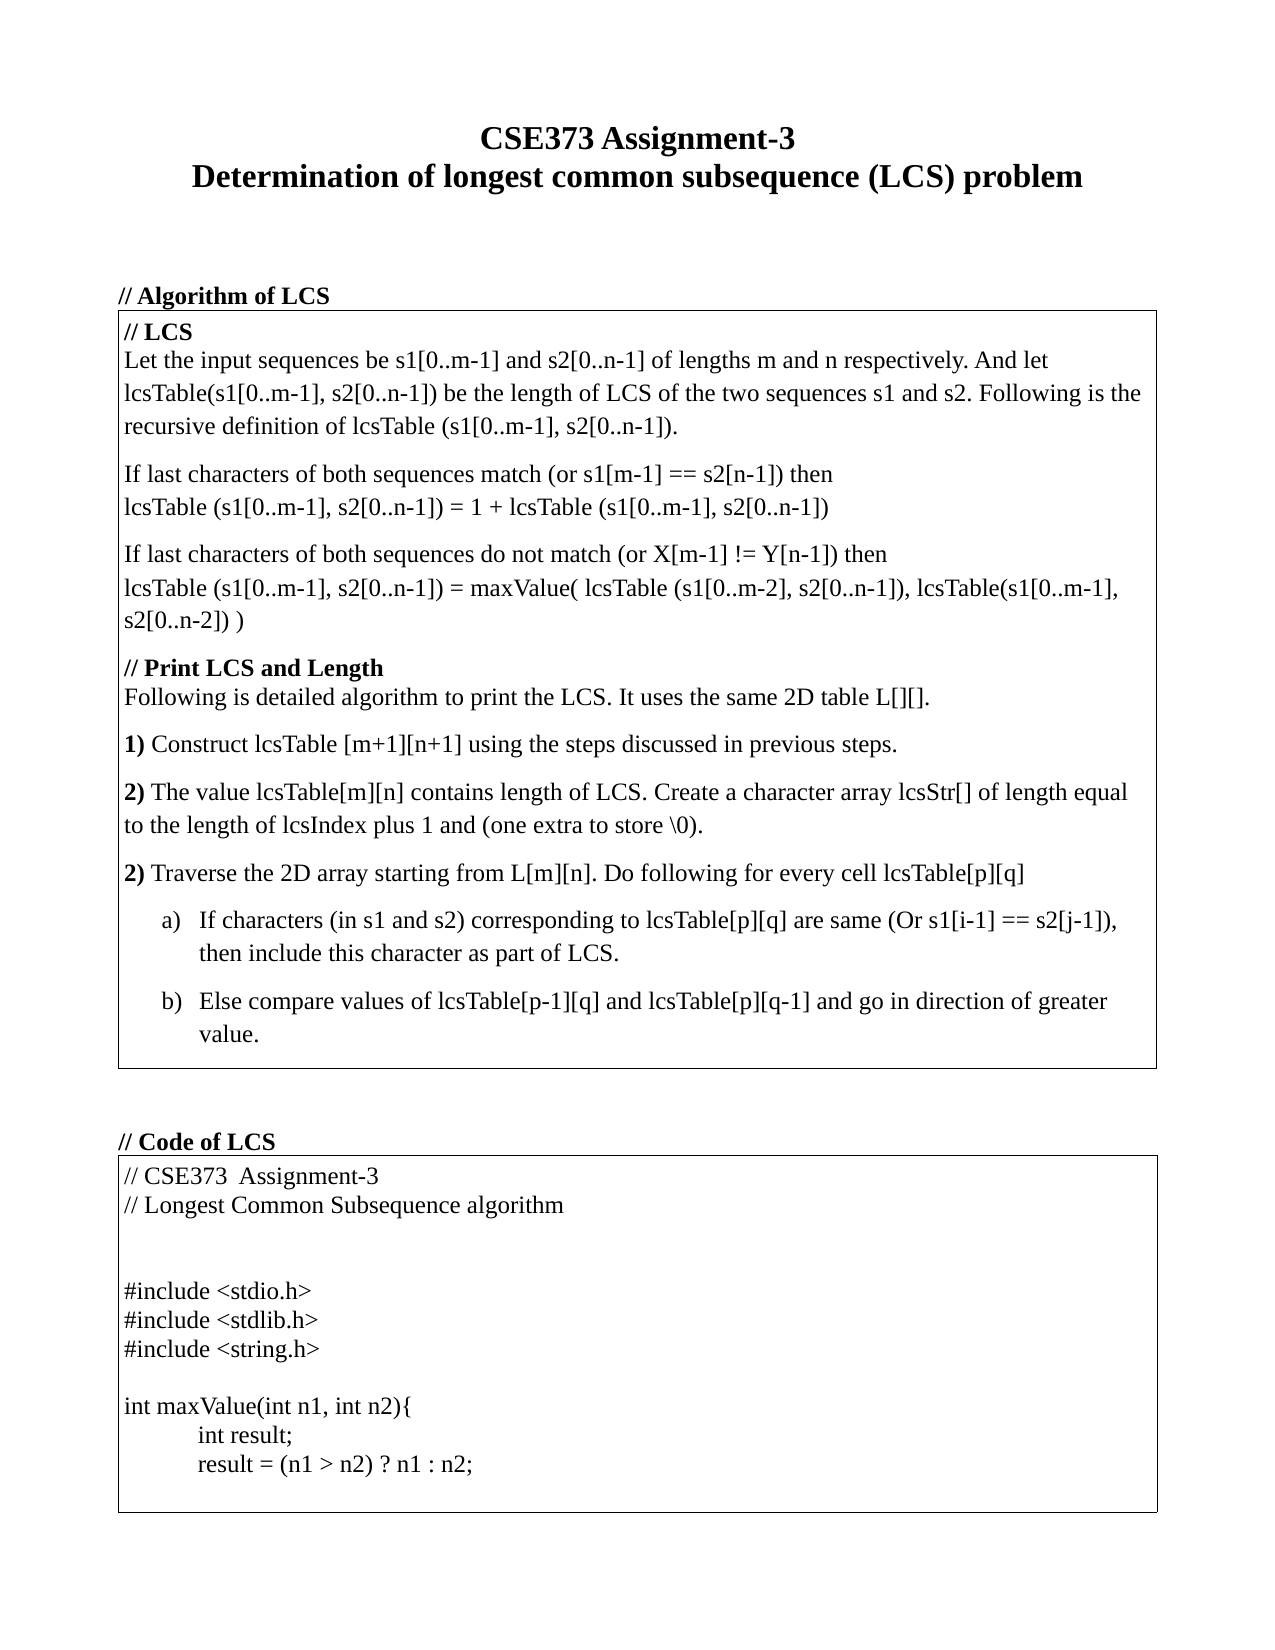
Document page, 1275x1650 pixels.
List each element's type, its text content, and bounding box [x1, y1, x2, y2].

text // Algorithm of LCS [118, 281, 1157, 310]
text // Code of LCS [118, 1127, 1157, 1155]
text CSE373 Assignment-3 [118, 118, 1157, 156]
table_header // LCS Let the input sequences be s1[0..m-1] and s2[0..n-1] of lengths m and n respectively. And let lcsTable(s1[0..m-1], s2[0..n-1]) be the length of LCS of the two sequences s1 and s2. Following is the recursive definition of lcsTable (s1[0..m-1], s2[0..n-1]). If last characters of both sequences match (or s1[m-1] == s2[n-1]) then lcsTable (s1[0..m-1], s2[0..n-1]) = 1 + lcsTable (s1[0..m-1], s2[0..n-1]) If last characters of both sequences do not match (or X[m-1] != Y[n-1]) then lcsTable (s1[0..m-1], s2[0..n-1]) = maxValue( lcsTable (s1[0..m-2], s2[0..n-1]), lcsTable(s1[0..m-1], s2[0..n-2]) ) // Print LCS and Length Following is detailed algorithm to print the LCS. It uses the same 2D table L[][]. 1) Construct lcsTable [m+1][n+1] using the steps discussed in previous steps. 2) The value lcsTable[m][n] contains length of LCS. Create a character array lcsStr[] of length equal to the length of lcsIndex plus 1 and (one extra to store \0). 2) Traverse the 2D array starting from L[m][n]. Do following for every cell lcsTable[p][q] If characters (in s1 and s2) corresponding to lcsTable[p][q] are same (Or s1[i-1] == s2[j-1]), then include this character as part of LCS. Else compare values of lcsTable[p-1][q] and lcsTable[p][q-1] and go in direction of greater value. [119, 311, 1156, 1068]
text Determination of longest common subsequence (LCS) problem [118, 156, 1157, 195]
table_header // CSE373 Assignment-3 // Longest Common Subsequence algorithm #include <stdio.h> #include <stdlib.h> #include <string.h> int maxValue(int n1, int n2){ int result; result = (n1 > n2) ? n1 : n2; [119, 1156, 1157, 1512]
